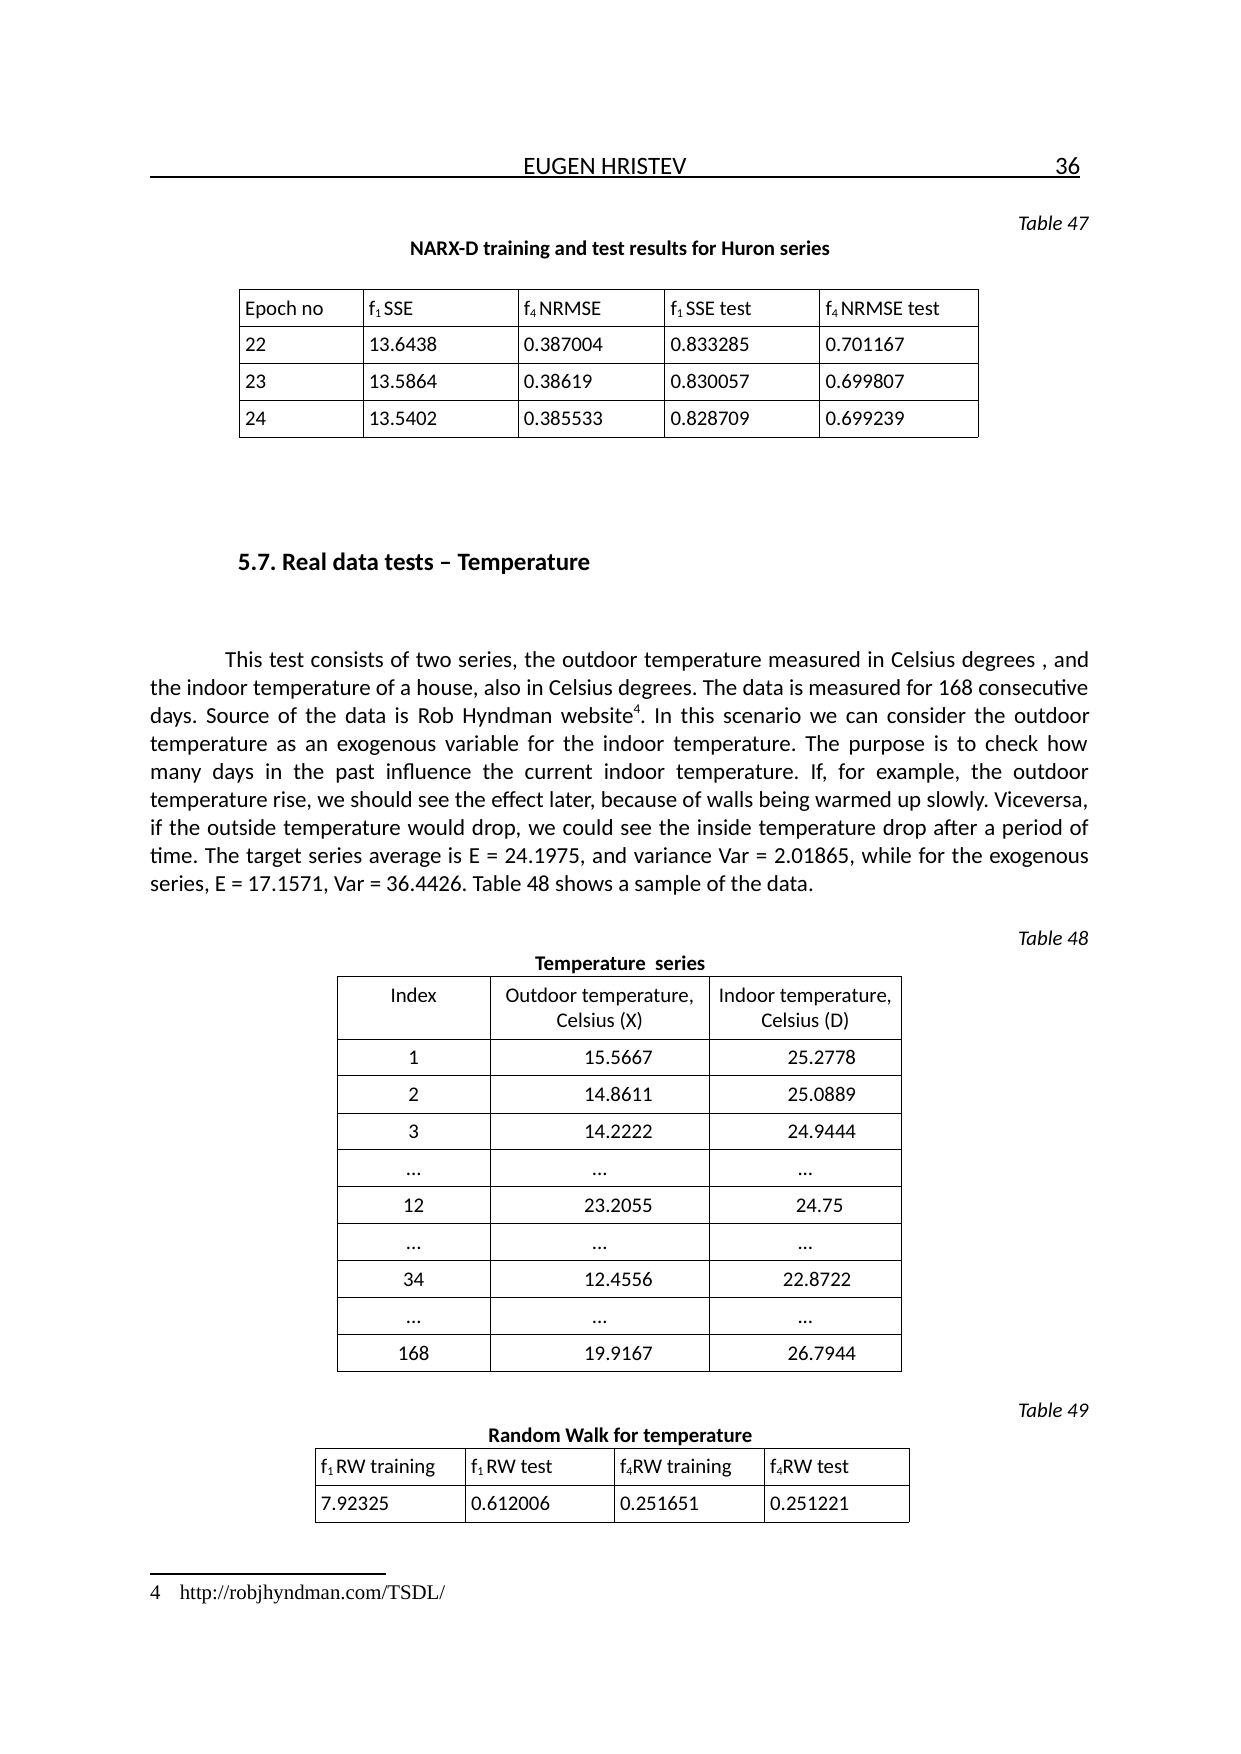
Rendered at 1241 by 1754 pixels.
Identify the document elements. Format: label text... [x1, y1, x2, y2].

table_cell 26.7944 [710, 1335, 901, 1371]
table_cell ... [338, 1224, 490, 1260]
text Temperature series [150, 951, 1090, 976]
table_cell 15.5667 [491, 1040, 709, 1075]
table_cell 2 [338, 1076, 490, 1112]
table_cell ... [710, 1150, 901, 1186]
table_cell 22.8722 [710, 1261, 901, 1297]
table_header f1 RW test [466, 1449, 614, 1484]
subtitle 5.7. Real data tests – Temperature [210, 546, 1090, 576]
table_cell 0.828709 [665, 401, 819, 437]
table_cell 12.4556 [491, 1261, 709, 1297]
table_header f4RW test [765, 1449, 909, 1484]
table_cell ... [710, 1298, 901, 1334]
table_cell 12 [338, 1187, 490, 1223]
text This test consists of two series, the outdoor temperature measured in Celsius degrees , and the indoor temperature of a house, also in Celsius degrees. The data is measured for 168 consecutive days. Source of the data is Rob Hyndman website. In this scenario we can consider the outdoor temperature as an exogenous variable for the indoor temperature. The purpose is to check how many days in the past influence the current indoor temperature. If, for example, the outdoor temperature rise, we should see the effect later, because of walls being warmed up slowly. Viceversa, if the outside temperature would drop, we could see the inside temperature drop after a period of time. The target series average is E = 24.1975, and variance Var = 2.01865, while for the exogenous series, E = 17.1571, Var = 36.4426. Table 48 shows a sample of the data. [150, 645, 1090, 897]
table_cell 0.251651 [615, 1486, 764, 1522]
table_cell 0.387004 [519, 327, 664, 363]
table_cell 0.385533 [519, 401, 664, 437]
table_header f4RW training [615, 1449, 764, 1484]
table_cell ... [338, 1150, 490, 1186]
table_cell 19.9167 [491, 1335, 709, 1371]
table_cell 1 [338, 1040, 490, 1075]
table_cell 13.6438 [364, 327, 518, 363]
table_cell 0.830057 [665, 364, 819, 400]
table_cell 25.0889 [710, 1076, 901, 1112]
table_cell 14.2222 [491, 1114, 709, 1149]
table_cell 14.8611 [491, 1076, 709, 1112]
table_cell ... [710, 1224, 901, 1260]
table_cell ... [491, 1224, 709, 1260]
text Table 48 [150, 925, 1090, 951]
table_cell 25.2778 [710, 1040, 901, 1075]
table_cell ... [491, 1150, 709, 1186]
table_cell 0.38619 [519, 364, 664, 400]
table_cell 0.612006 [466, 1486, 614, 1522]
table_cell 24 [240, 401, 363, 437]
table_cell 13.5864 [364, 364, 518, 400]
text Table 47 [150, 210, 1090, 235]
text NARX-D training and test results for Huron series [150, 235, 1090, 261]
table_header f1 SSE [364, 290, 518, 326]
table_cell 7.92325 [316, 1486, 465, 1522]
table_header Indoor temperature, Celsius (D) [710, 977, 901, 1038]
table_cell 3 [338, 1114, 490, 1149]
table_cell 22 [240, 327, 363, 363]
table_cell 23 [240, 364, 363, 400]
table_cell 0.833285 [665, 327, 819, 363]
table_cell 0.251221 [765, 1486, 909, 1522]
table_cell ... [491, 1298, 709, 1334]
table_header f4 NRMSE [519, 290, 664, 326]
text http://robjhyndman.com/TSDL/ [150, 1580, 1090, 1604]
table_cell 0.701167 [820, 327, 978, 363]
table_cell 0.699807 [820, 364, 978, 400]
table_cell 24.75 [710, 1187, 901, 1223]
table_cell 34 [338, 1261, 490, 1297]
table_header f1 SSE test [665, 290, 819, 326]
table_header Epoch no [240, 290, 363, 326]
table_header Index [338, 977, 490, 1038]
table_header f4 NRMSE test [820, 290, 978, 326]
table_header Outdoor temperature, Celsius (X) [491, 977, 709, 1038]
text Random Walk for temperature [150, 1422, 1090, 1448]
text Table 49 [150, 1397, 1090, 1422]
table_cell 24.9444 [710, 1114, 901, 1149]
table_cell 13.5402 [364, 401, 518, 437]
table_cell ... [338, 1298, 490, 1334]
table_header f1 RW training [316, 1449, 465, 1484]
table_cell 23.2055 [491, 1187, 709, 1223]
table_cell 0.699239 [820, 401, 978, 437]
table_cell 168 [338, 1335, 490, 1371]
